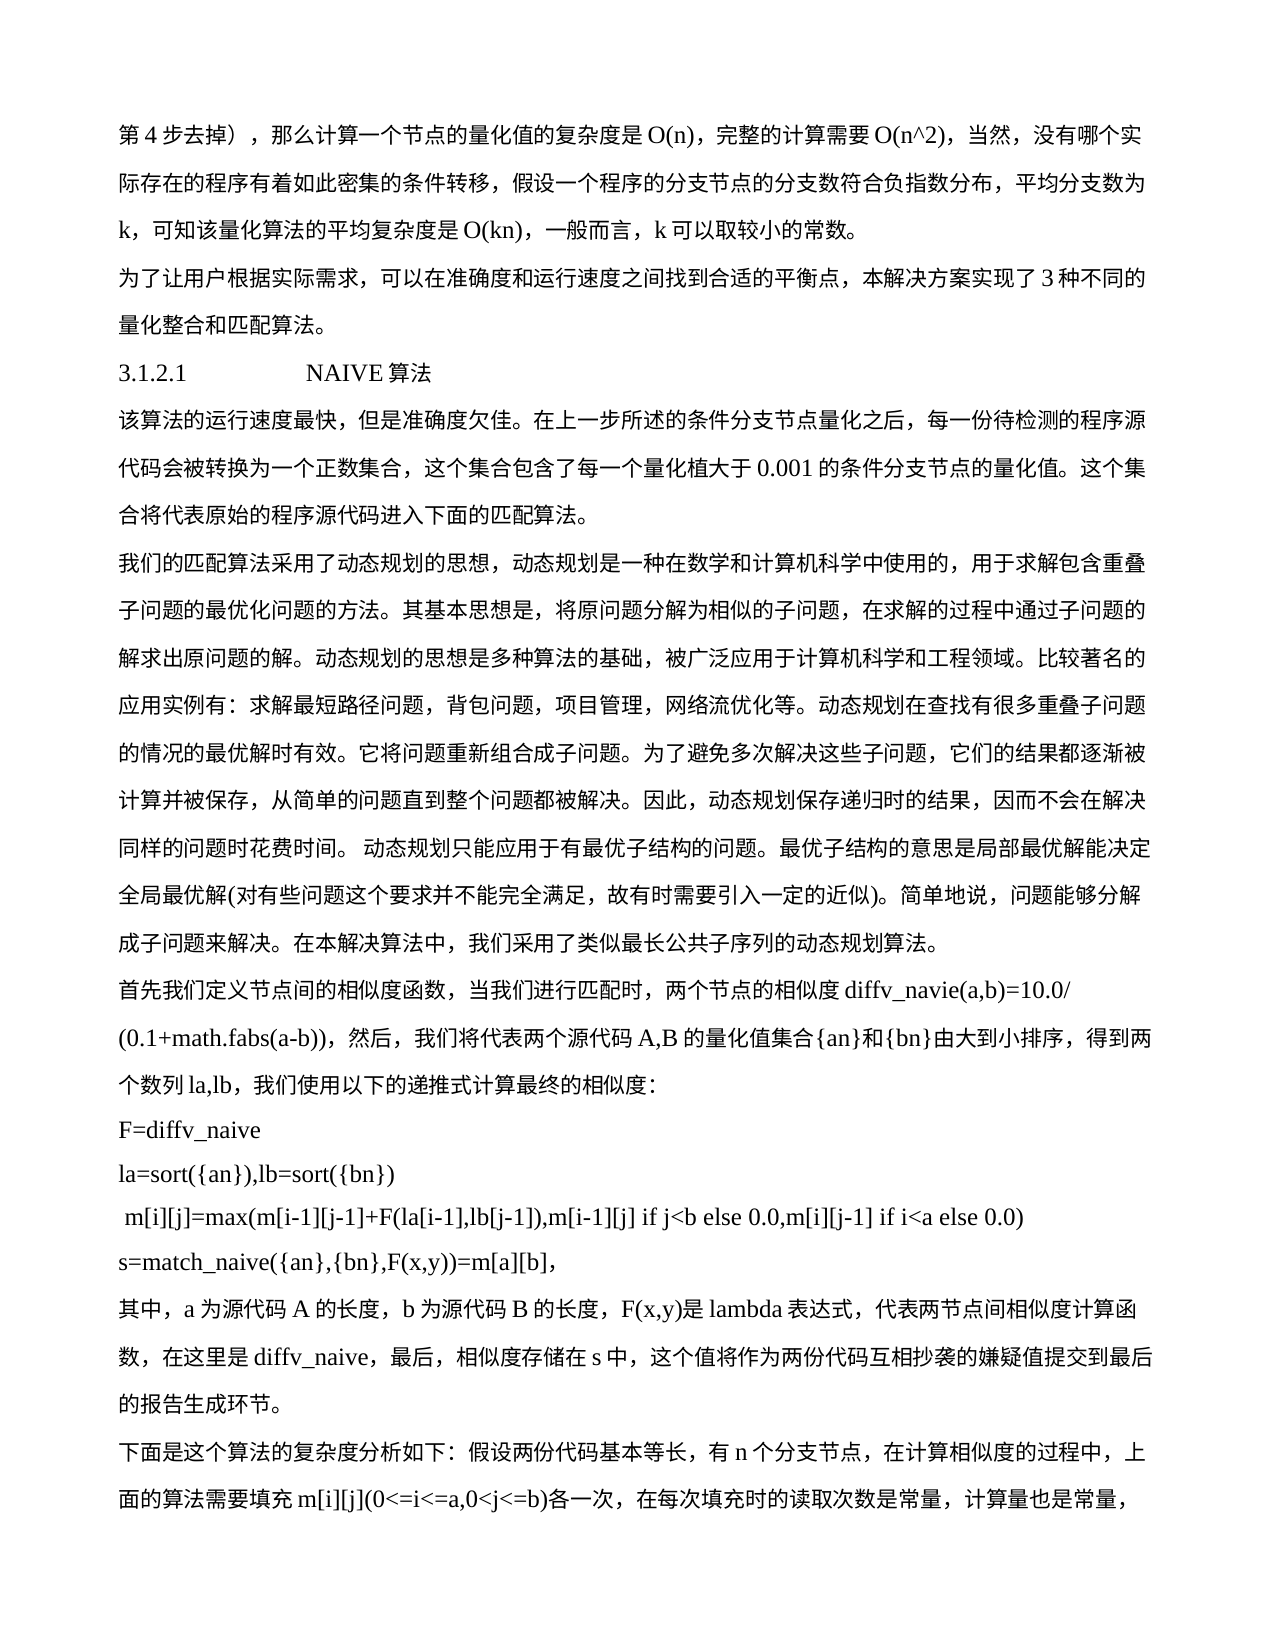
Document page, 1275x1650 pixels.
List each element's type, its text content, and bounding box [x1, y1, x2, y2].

text 首先我们定义节点间的相似度函数，当我们进行匹配时，两个节点的相似度diffv_navie(a,b)=10.0/(0.1+math.fabs(a-b))，然后，我们将代表两个源代码A,B的量化值集合{an}和{bn}由大到小排序，得到两个数列la,lb，我们使用以下的递推式计算最终的相似度： [118, 973, 1157, 1100]
text F=diffv_naive [118, 1116, 1157, 1144]
text s=match_naive({an},{bn},F(x,y))=m[a][b]， [118, 1245, 1157, 1277]
text 其中，a为源代码A的长度，b为源代码B的长度，F(x,y)是lambda表达式，代表两节点间相似度计算函数，在这里是diffv_naive，最后，相似度存储在s中，这个值将作为两份代码互相抄袭的嫌疑值提交到最后的报告生成环节。 [118, 1292, 1157, 1419]
text m[i][j]=max(m[i-1][j-1]+F(la[i-1],lb[j-1]),m[i-1][j] if j<b else 0.0,m[i][j-1] if i<a else 0.0) [118, 1202, 1157, 1231]
text 下面是这个算法的复杂度分析如下：假设两份代码基本等长，有n个分支节点，在计算相似度的过程中，上面的算法需要填充m[i][j](0<=i<=a,0<j<=b)各一次，在每次填充时的读取次数是常量，计算量也是常量， [118, 1435, 1157, 1514]
text 我们的匹配算法采用了动态规划的思想，动态规划是一种在数学和计算机科学中使用的，用于求解包含重叠子问题的最优化问题的方法。其基本思想是，将原问题分解为相似的子问题，在求解的过程中通过子问题的解求出原问题的解。动态规划的思想是多种算法的基础，被广泛应用于计算机科学和工程领域。比较著名的应用实例有：求解最短路径问题，背包问题，项目管理，网络流优化等。动态规划在查找有很多重叠子问题的情况的最优解时有效。它将问题重新组合成子问题。为了避免多次解决这些子问题，它们的结果都逐渐被计算并被保存，从简单的问题直到整个问题都被解决。因此，动态规划保存递归时的结果，因而不会在解决同样的问题时花费时间。 动态规划只能应用于有最优子结构的问题。最优子结构的意思是局部最优解能决定全局最优解(对有些问题这个要求并不能完全满足，故有时需要引入一定的近似)。简单地说，问题能够分解成子问题来解决。在本解决算法中，我们采用了类似最长公共子序列的动态规划算法。 [118, 546, 1157, 957]
text 第4步去掉），那么计算一个节点的量化值的复杂度是O(n)，完整的计算需要O(n^2)，当然，没有哪个实际存在的程序有着如此密集的条件转移，假设一个程序的分支节点的分支数符合负指数分布，平均分支数为k，可知该量化算法的平均复杂度是O(kn)，一般而言，k可以取较小的常数。 [118, 118, 1157, 245]
list NAIVE算法 [118, 356, 1157, 387]
text 该算法的运行速度最快，但是准确度欠佳。在上一步所述的条件分支节点量化之后，每一份待检测的程序源代码会被转换为一个正数集合，这个集合包含了每一个量化植大于0.001的条件分支节点的量化值。这个集合将代表原始的程序源代码进入下面的匹配算法。 [118, 403, 1157, 530]
text 为了让用户根据实际需求，可以在准确度和运行速度之间找到合适的平衡点，本解决方案实现了3种不同的量化整合和匹配算法。 [118, 261, 1157, 340]
text la=sort({an}),lb=sort({bn}) [118, 1159, 1157, 1187]
